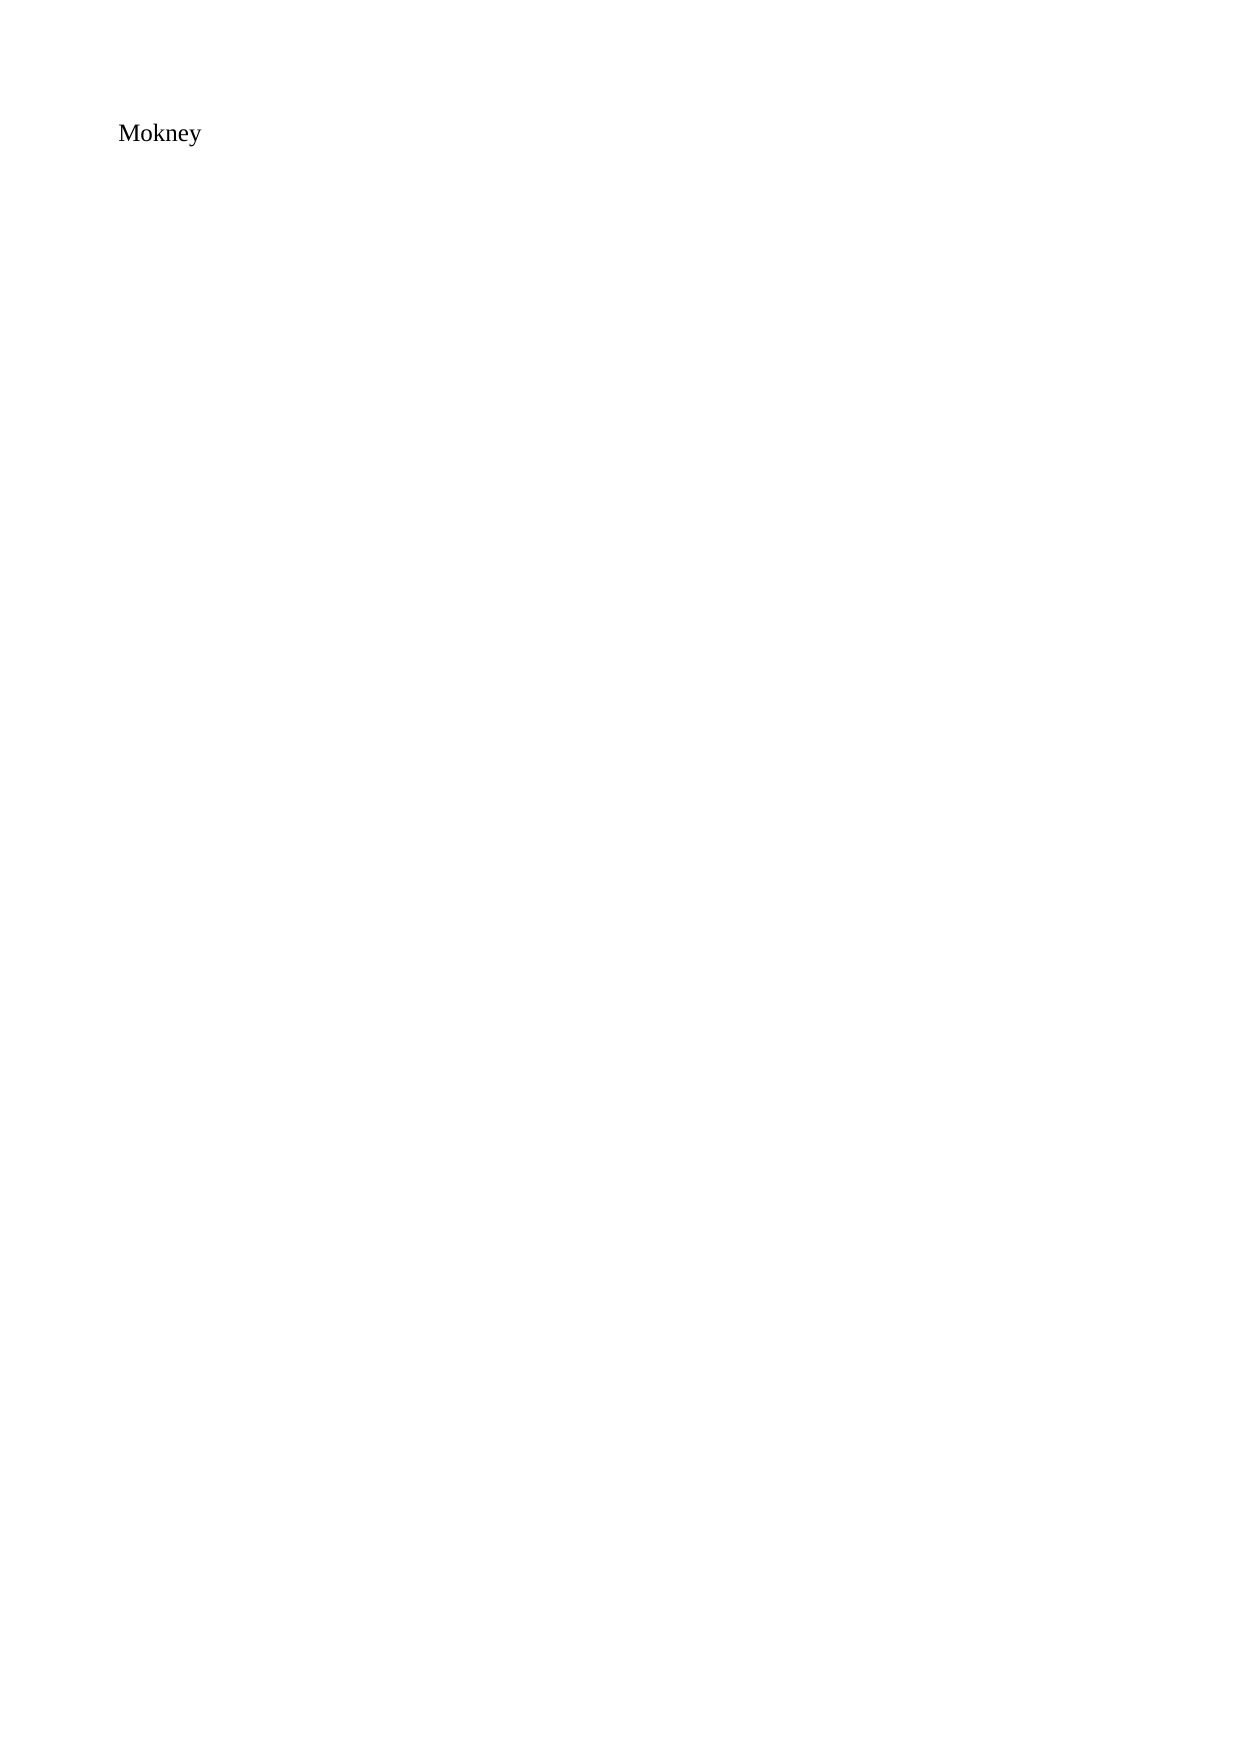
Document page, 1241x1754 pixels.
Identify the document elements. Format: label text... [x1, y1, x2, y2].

text Mokney [118, 118, 1122, 147]
